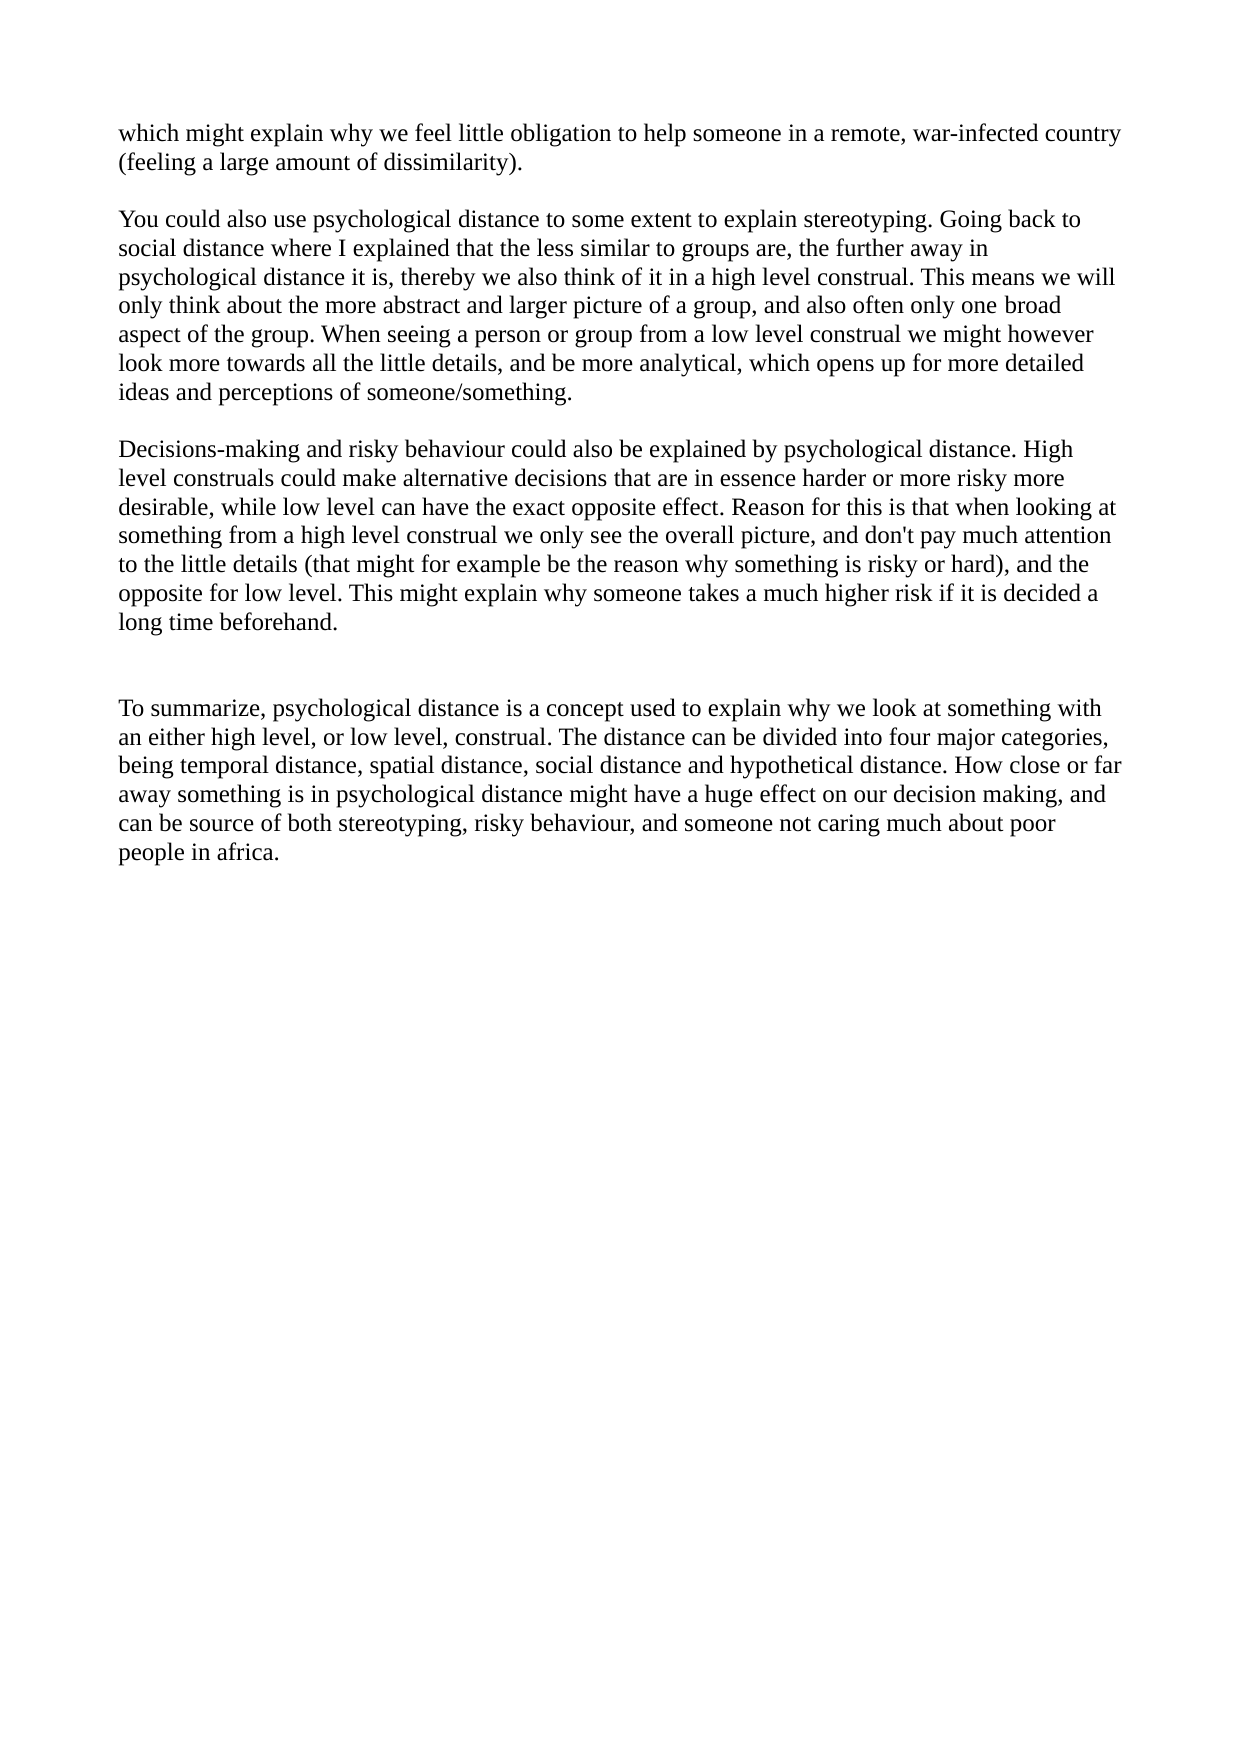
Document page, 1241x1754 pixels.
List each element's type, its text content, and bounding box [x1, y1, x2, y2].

text which might explain why we feel little obligation to help someone in a remote, war-infected country (feeling a large amount of dissimilarity). [118, 118, 1122, 176]
text To summarize, psychological distance is a concept used to explain why we look at something with an either high level, or low level, construal. The distance can be divided into four major categories, being temporal distance, spatial distance, social distance and hypothetical distance. How close or far away something is in psychological distance might have a huge effect on our decision making, and can be source of both stereotyping, risky behaviour, and someone not caring much about poor people in africa. [118, 693, 1122, 866]
text You could also use psychological distance to some extent to explain stereotyping. Going back to social distance where I explained that the less similar to groups are, the further away in psychological distance it is, thereby we also think of it in a high level construal. This means we will only think about the more abstract and larger picture of a group, and also often only one broad aspect of the group. When seeing a person or group from a low level construal we might however look more towards all the little details, and be more analytical, which opens up for more detailed ideas and perceptions of someone/something. [118, 204, 1122, 406]
text Decisions-making and risky behaviour could also be explained by psychological distance. High level construals could make alternative decisions that are in essence harder or more risky more desirable, while low level can have the exact opposite effect. Reason for this is that when looking at something from a high level construal we only see the overall picture, and don't pay much attention to the little details (that might for example be the reason why something is risky or hard), and the opposite for low level. This might explain why someone takes a much higher risk if it is decided a long time beforehand. [118, 434, 1122, 636]
